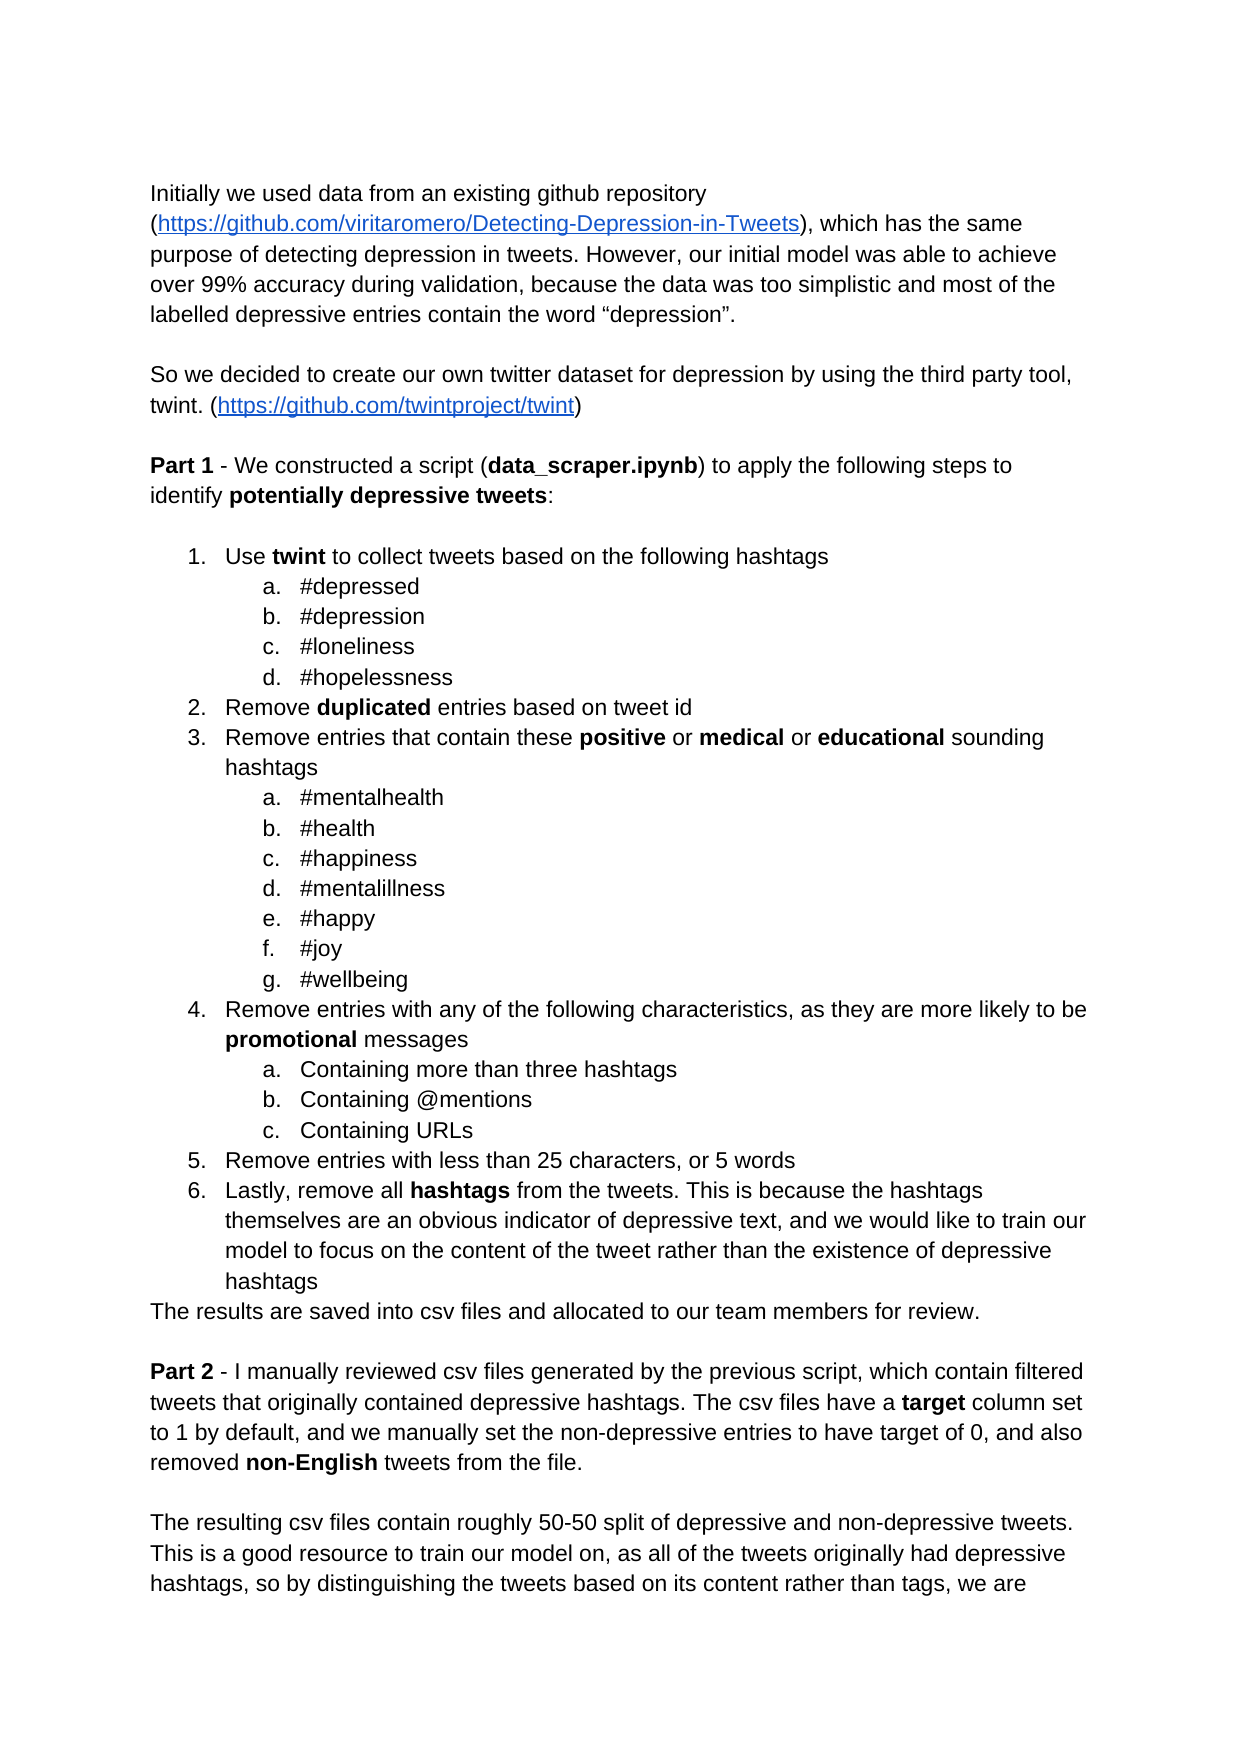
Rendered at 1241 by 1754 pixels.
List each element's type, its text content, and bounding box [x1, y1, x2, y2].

list Containing more than three hashtags [262, 1056, 1090, 1083]
list #happy [262, 905, 1090, 932]
list #depression [262, 603, 1090, 629]
list #mentalhealth [262, 784, 1090, 811]
list #loneliness [262, 633, 1090, 660]
list Remove entries with less than 25 characters, or 5 words [187, 1147, 1090, 1173]
list #hopelessness [262, 663, 1090, 690]
list Lastly, remove all hashtags from the tweets. This is because the hashtags themselves are an obvious indicator of depressive text, and we would like to train our model to focus on the content of the tweet rather than the existence of depressive hashtags [187, 1177, 1090, 1294]
list #health [262, 814, 1090, 841]
list Remove duplicated entries based on tweet id [187, 694, 1090, 720]
list Containing @mentions [262, 1086, 1090, 1113]
text The results are saved into csv files and allocated to our team members for review. [150, 1298, 1090, 1324]
list #wellbeing [262, 966, 1090, 992]
text Initially we used data from an existing github repository (https://github.com/viritaromero/Detecting-Depression-in-Tweets), which has the same purpose of detecting depression in tweets. However, our initial model was able to achieve over 99% accuracy during validation, because the data was too simplistic and most of the labelled depressive entries contain the word “depression”. [150, 180, 1090, 327]
list Use twint to collect tweets based on the following hashtags [187, 543, 1090, 569]
text The resulting csv files contain roughly 50-50 split of depressive and non-depressive tweets. This is a good resource to train our model on, as all of the tweets originally had depressive hashtags, so by distinguishing the tweets based on its content rather than tags, we are [150, 1509, 1090, 1596]
list Remove entries with any of the following characteristics, as they are more likely to be promotional messages [187, 996, 1090, 1052]
list Containing URLs [262, 1117, 1090, 1143]
list #joy [262, 935, 1090, 962]
list #mentalillness [262, 875, 1090, 901]
text Part 2 - I manually reviewed csv files generated by the previous script, which contain filtered tweets that originally contained depressive hashtags. The csv files have a target column set to 1 by default, and we manually set the non-depressive entries to have target of 0, and also removed non-English tweets from the file. [150, 1358, 1090, 1475]
list #depressed [262, 573, 1090, 599]
text Part 1 - We constructed a script (data_scraper.ipynb) to apply the following steps to identify potentially depressive tweets: [150, 452, 1090, 509]
list Remove entries that contain these positive or medical or educational sounding hashtags [187, 724, 1090, 781]
list #happiness [262, 845, 1090, 871]
text So we decided to create our own twitter dataset for depression by using the third party tool, twint. (https://github.com/twintproject/twint) [150, 361, 1090, 418]
